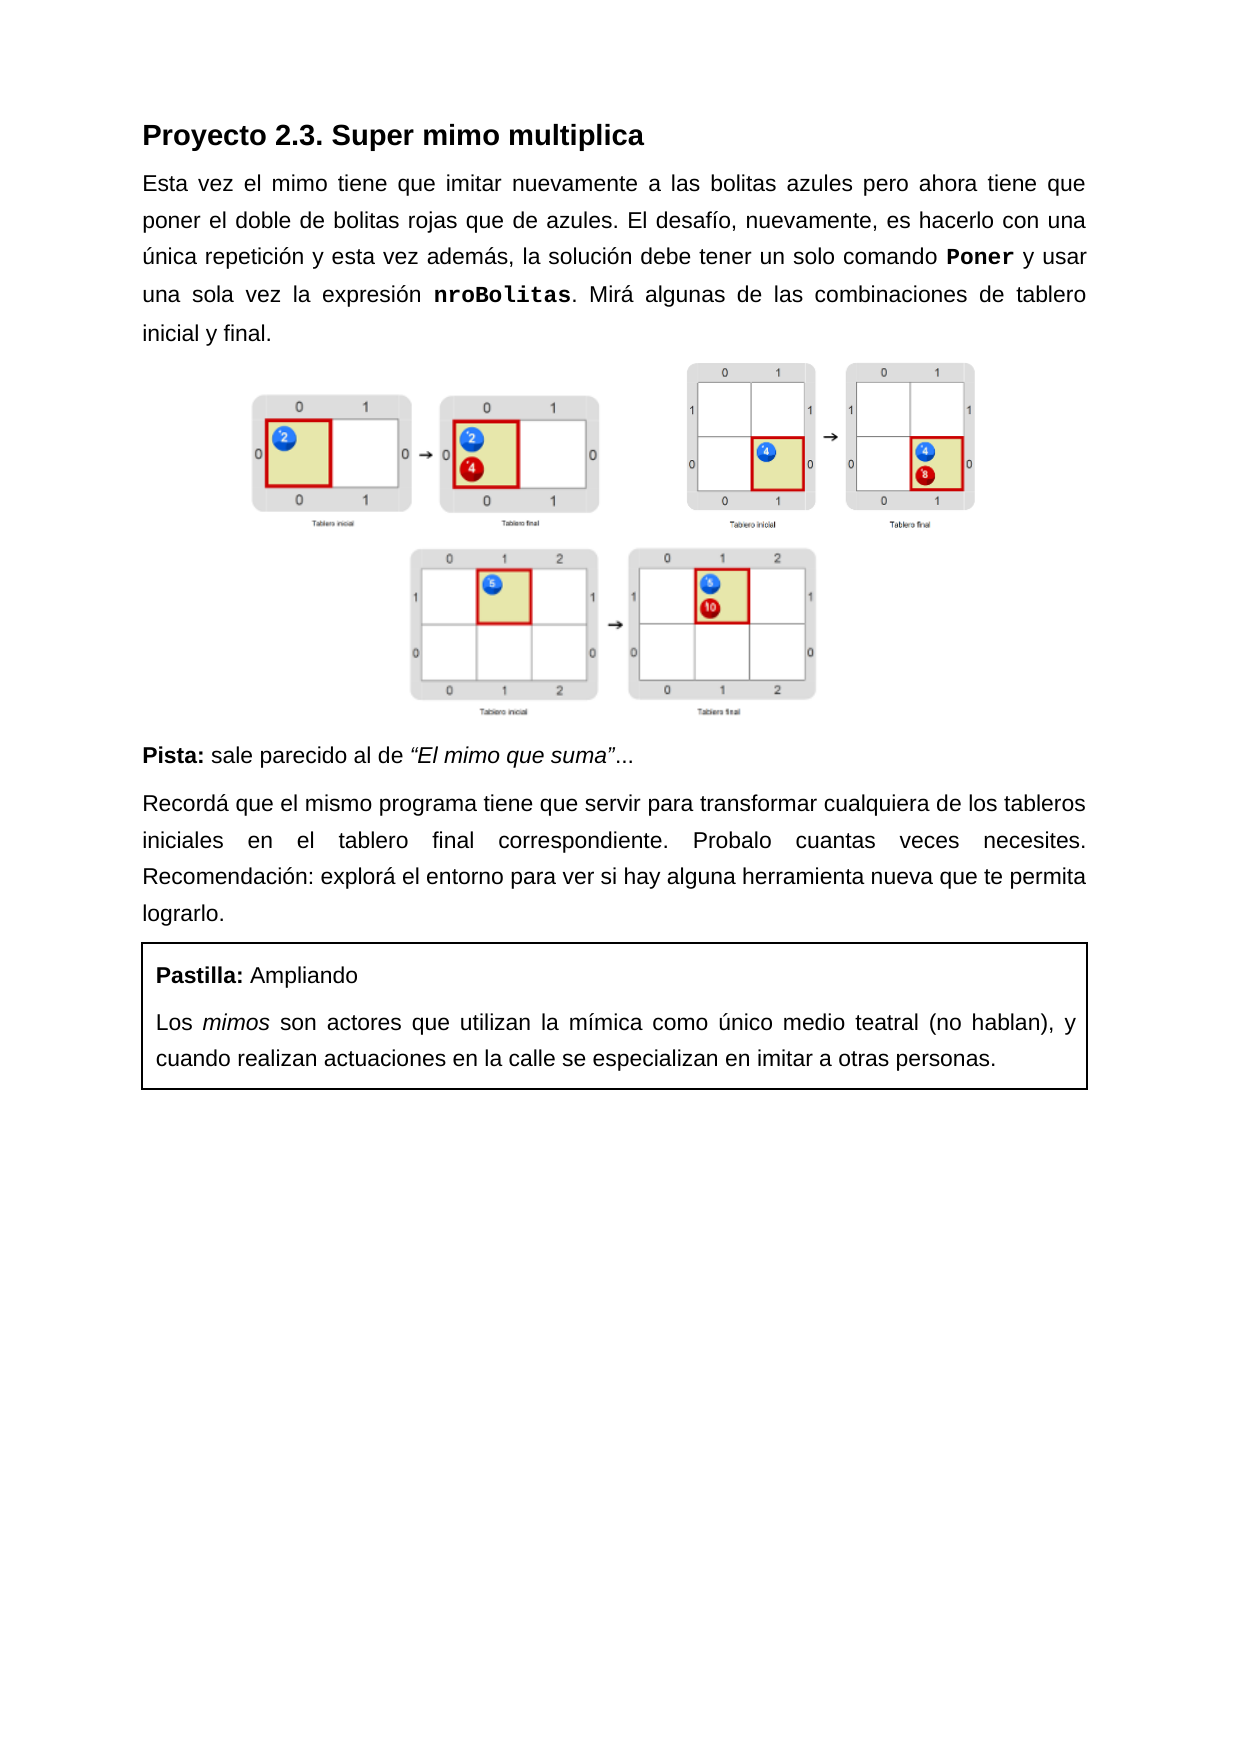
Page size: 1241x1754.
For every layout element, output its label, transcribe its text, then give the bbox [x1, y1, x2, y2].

text Proyecto 2.3. Super mimo multiplica [142, 118, 1087, 152]
text Pista: sale parecido al de “El mimo que suma”... [142, 742, 1087, 768]
table_header Pastilla: Ampliando Los mimos son actores que utilizan la mímica como único medio teatral (no hablan), y cuando realizan actuaciones en la calle se especializan en imitar a otras personas. [143, 944, 1086, 1088]
text Recordá que el mismo programa tiene que servir para transformar cualquiera de los tableros iniciales en el tablero final correspondiente. Probalo cuantas veces necesites. Recomendación: explorá el entorno para ver si hay alguna herramienta nueva que te permita lograrlo. [142, 790, 1087, 926]
text Esta vez el mimo tiene que imitar nuevamente a las bolitas azules pero ahora tiene que poner el doble de bolitas rojas que de azules. El desafío, nuevamente, es hacerlo con una única repetición y esta vez además, la solución debe tener un solo comando Poner y usar una sola vez la expresión nroBolitas. Mirá algunas de las combinaciones de tablero inicial y final. [142, 170, 1087, 346]
